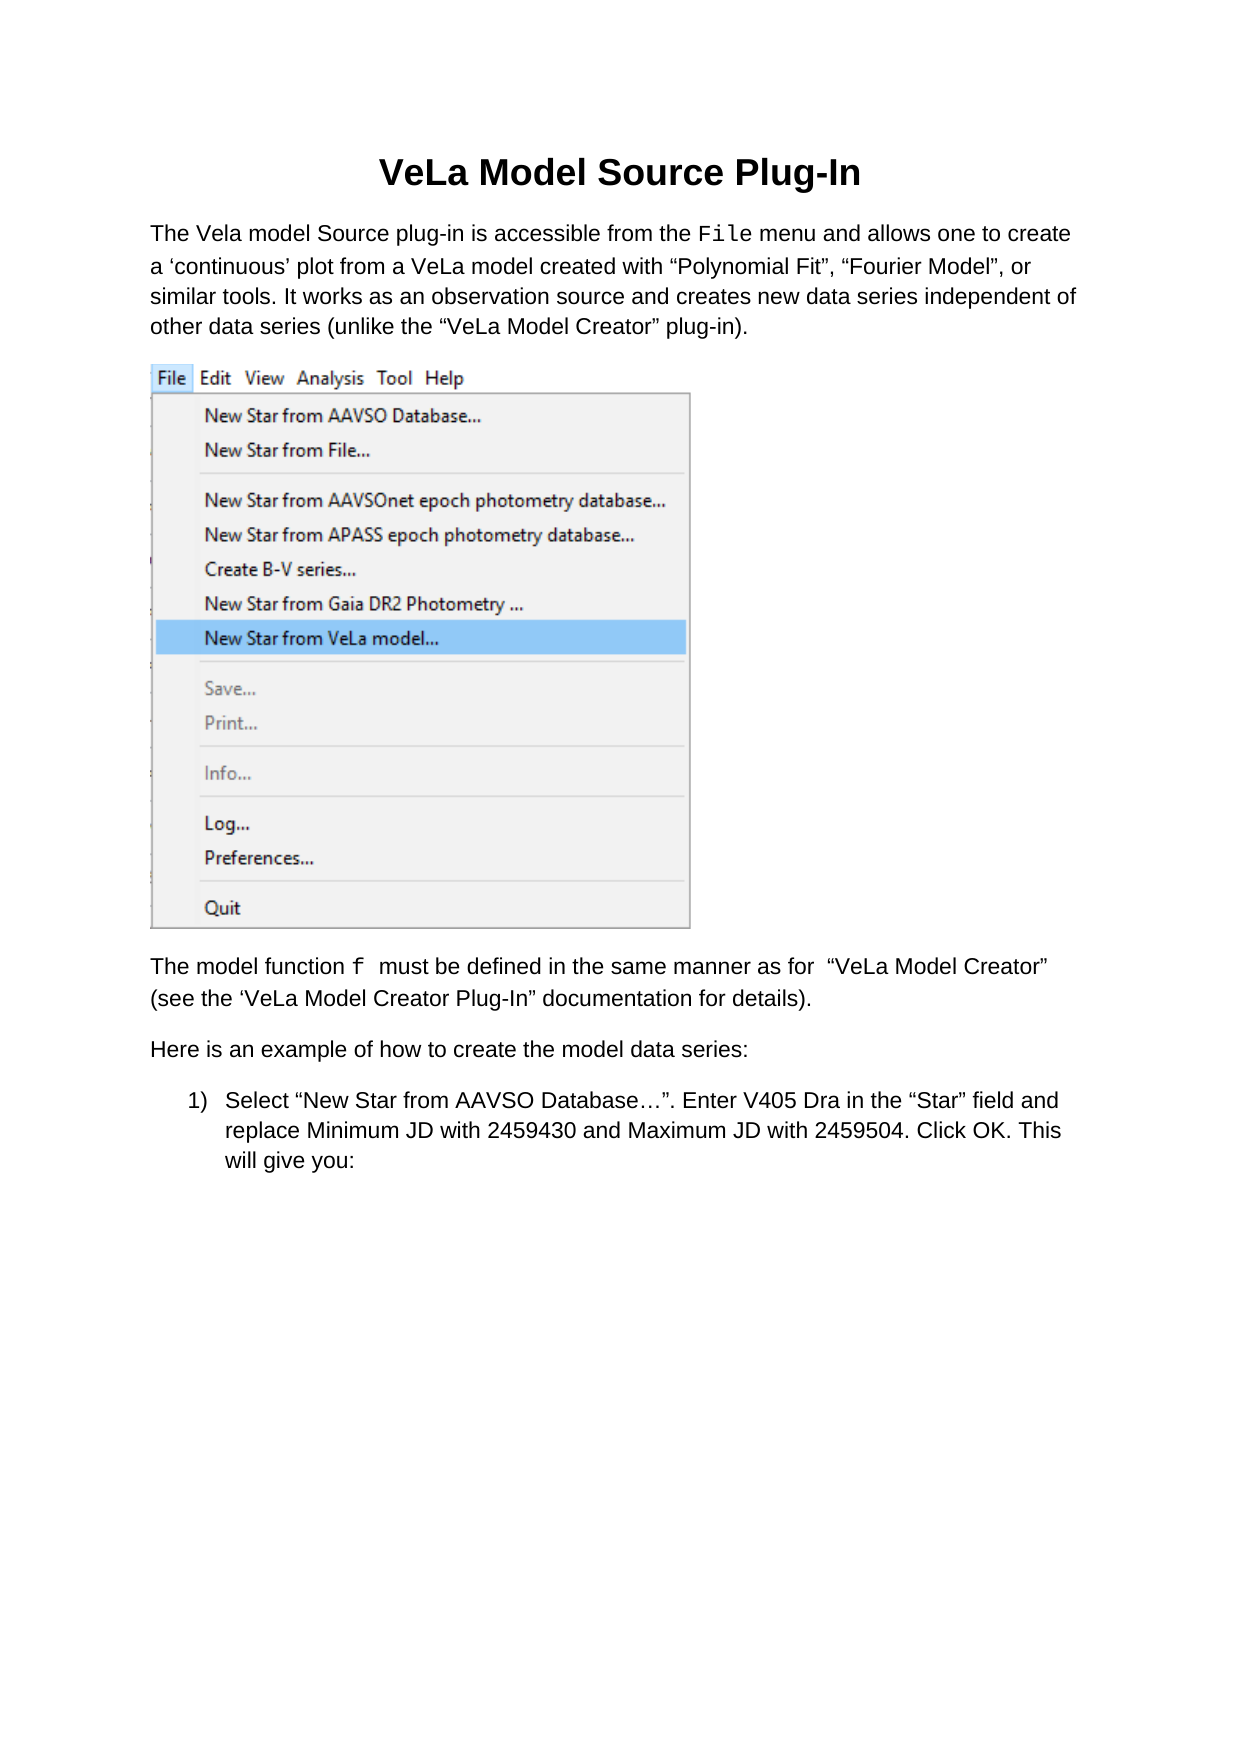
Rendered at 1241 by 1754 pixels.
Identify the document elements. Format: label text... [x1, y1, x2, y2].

text The Vela model Source plug-in is accessible from the File menu and allows one to create a ‘continuous’ plot from a VeLa model created with “Polynomial Fit”, “Fourier Model”, or similar tools. It works as an observation source and creates new data series independent of other data series (unlike the “VeLa Model Creator” plug-in). [150, 220, 1090, 339]
text Here is an example of how to create the model data series: [150, 1036, 1090, 1062]
text The model function f must be defined in the same manner as for “VeLa Model Creator” (see the ‘VeLa Model Creator Plug-In” documentation for details). [150, 953, 1090, 1011]
list Select “New Star from AAVSO Database…”. Enter V405 Dra in the “Star” field and replace Minimum JD with 2459430 and Maximum JD with 2459504. Click OK. This will give you: [187, 1087, 1090, 1174]
picture [150, 364, 691, 929]
text VeLa Model Source Plug-In [150, 150, 1090, 193]
